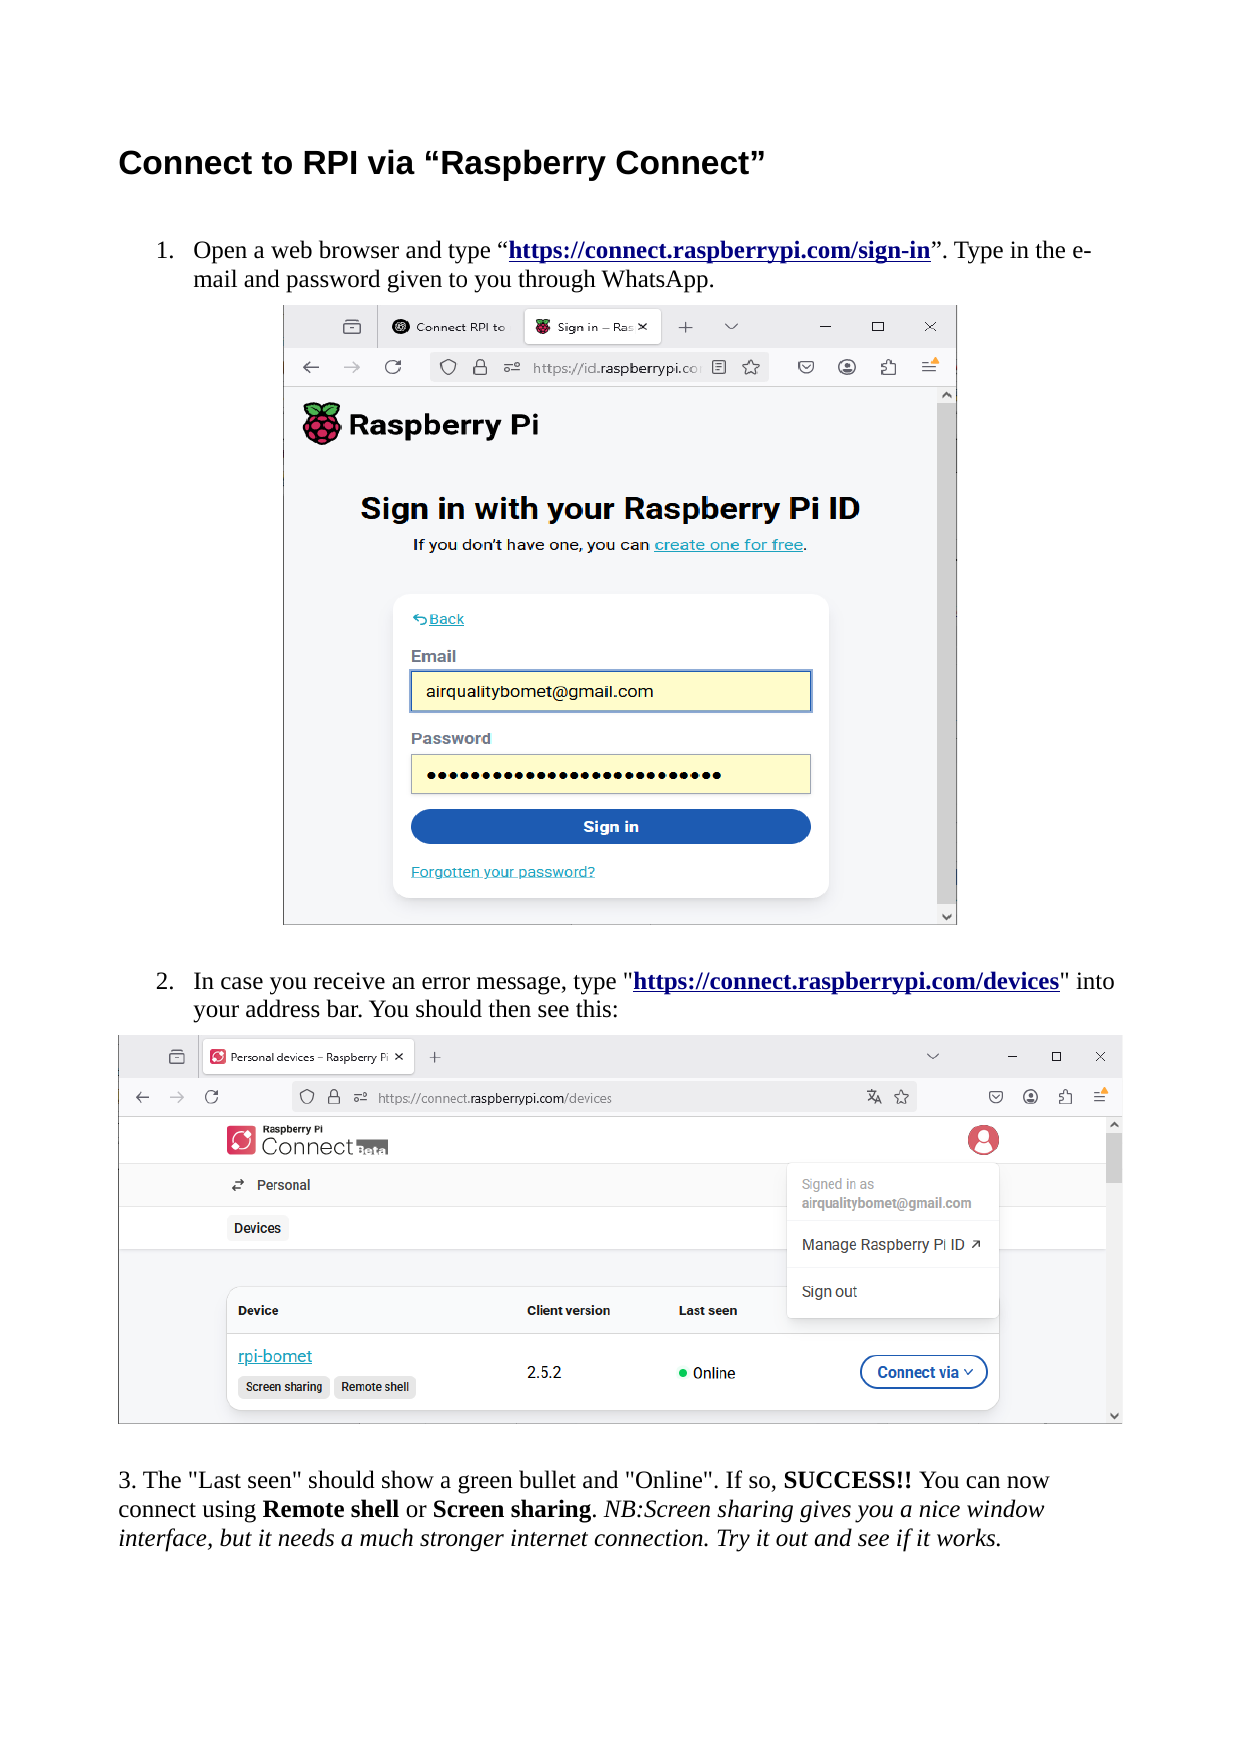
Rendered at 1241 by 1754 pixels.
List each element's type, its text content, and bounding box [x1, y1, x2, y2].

list In case you receive an error message, type "https://connect.raspberrypi.com/devices" into your address bar. You should then see this: [156, 966, 1122, 1023]
list Open a web browser and type “https://connect.raspberrypi.com/sign-in”. Type in the e-mail and password given to you through WhatsApp. [156, 236, 1122, 293]
text 3. The "Last seen" should show a green bullet and "Online". If so, SUCCESS!! You can now connect using Remote shell or Screen sharing. NB:Screen sharing gives you a nice window interface, but it needs a much stronger internet connection. Try it out and see if it works. [118, 1465, 1122, 1551]
subtitle Connect to RPI via “Raspberry Connect” [118, 143, 1122, 182]
picture [118, 1035, 1123, 1424]
picture [283, 305, 958, 925]
